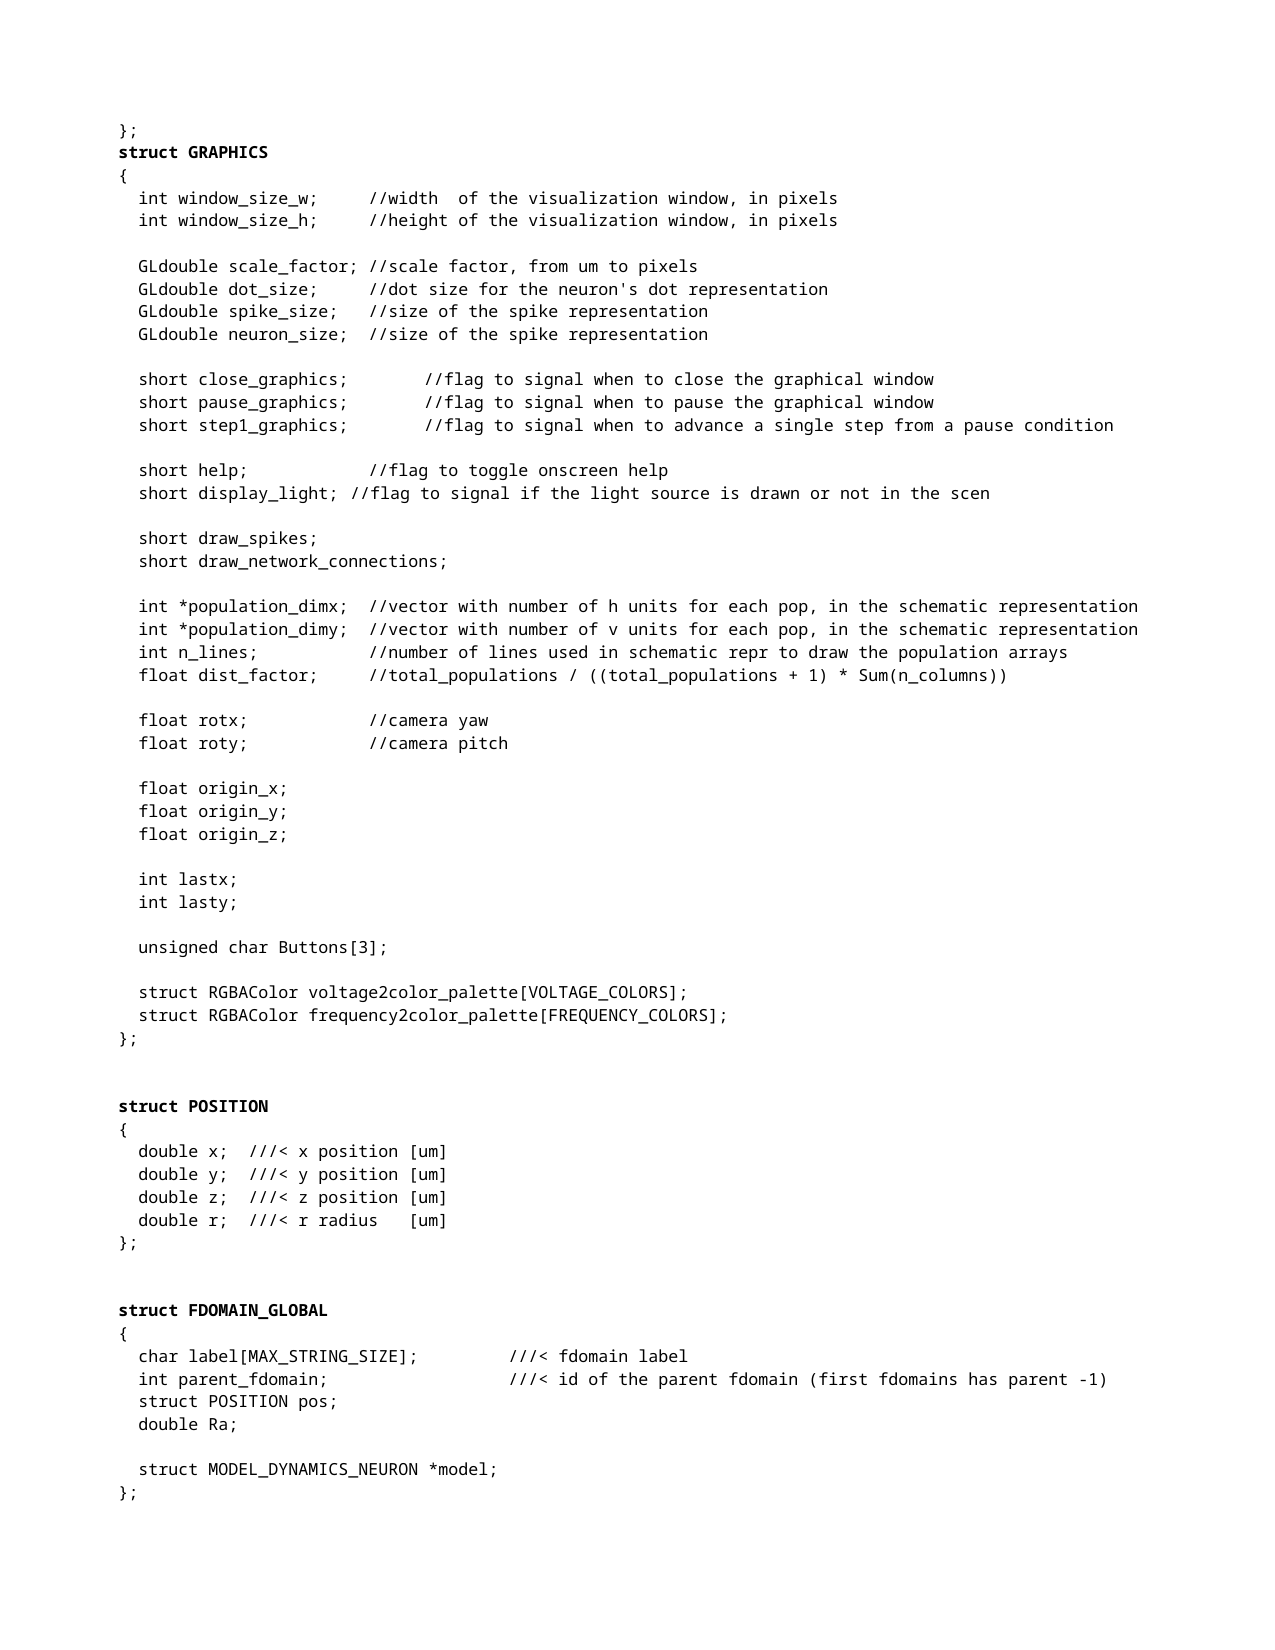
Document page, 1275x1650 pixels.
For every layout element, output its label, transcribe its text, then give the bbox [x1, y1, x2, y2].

text int lastx; [118, 867, 1157, 890]
text struct GRAPHICS [118, 141, 1157, 163]
text GLdouble spike_size; //size of the spike representation [118, 300, 1157, 322]
text double x; ///< x position [um] [118, 1140, 1157, 1163]
text float dist_factor; //total_populations / ((total_populations + 1) * Sum(n_columns)) [118, 663, 1157, 686]
text GLdouble neuron_size; //size of the spike representation [118, 322, 1157, 345]
text float origin_z; [118, 822, 1157, 845]
text struct POSITION [118, 1094, 1157, 1117]
text short display_light; //flag to signal if the light source is drawn or not in the scen [118, 481, 1157, 504]
text short draw_network_connections; [118, 549, 1157, 572]
text double r; ///< r radius [um] [118, 1208, 1157, 1231]
text { [118, 163, 1157, 186]
text float roty; //camera pitch [118, 731, 1157, 754]
text double Ra; [118, 1412, 1157, 1435]
text short step1_graphics; //flag to signal when to advance a single step from a pause condition [118, 413, 1157, 436]
text GLdouble dot_size; //dot size for the neuron's dot representation [118, 277, 1157, 300]
text short pause_graphics; //flag to signal when to pause the graphical window [118, 391, 1157, 413]
text int n_lines; //number of lines used in schematic repr to draw the population arrays [118, 640, 1157, 663]
text struct FDOMAIN_GLOBAL [118, 1299, 1157, 1322]
text float origin_x; [118, 777, 1157, 799]
text struct RGBAColor voltage2color_palette[VOLTAGE_COLORS]; [118, 981, 1157, 1004]
text int window_size_h; //height of the visualization window, in pixels [118, 209, 1157, 232]
text struct POSITION pos; [118, 1390, 1157, 1412]
text GLdouble scale_factor; //scale factor, from um to pixels [118, 254, 1157, 277]
text }; [118, 1026, 1157, 1049]
text unsigned char Buttons[3]; [118, 936, 1157, 958]
text { [118, 1322, 1157, 1344]
text short close_graphics; //flag to signal when to close the graphical window [118, 368, 1157, 391]
text { [118, 1117, 1157, 1140]
text int *population_dimx; //vector with number of h units for each pop, in the schematic representation [118, 595, 1157, 618]
text short draw_spikes; [118, 527, 1157, 549]
text float rotx; //camera yaw [118, 708, 1157, 731]
text struct RGBAColor frequency2color_palette[FREQUENCY_COLORS]; [118, 1004, 1157, 1026]
text int window_size_w; //width of the visualization window, in pixels [118, 186, 1157, 209]
text }; [118, 1481, 1157, 1503]
text }; [118, 1231, 1157, 1253]
text double y; ///< y position [um] [118, 1163, 1157, 1185]
text char label[MAX_STRING_SIZE]; ///< fdomain label [118, 1344, 1157, 1367]
text int *population_dimy; //vector with number of v units for each pop, in the schematic representation [118, 618, 1157, 640]
text struct MODEL_DYNAMICS_NEURON *model; [118, 1458, 1157, 1481]
text int parent_fdomain; ///< id of the parent fdomain (first fdomains has parent -1) [118, 1367, 1157, 1390]
text short help; //flag to toggle onscreen help [118, 459, 1157, 481]
text }; [118, 118, 1157, 141]
text int lasty; [118, 890, 1157, 913]
text float origin_y; [118, 799, 1157, 822]
text double z; ///< z position [um] [118, 1185, 1157, 1208]
